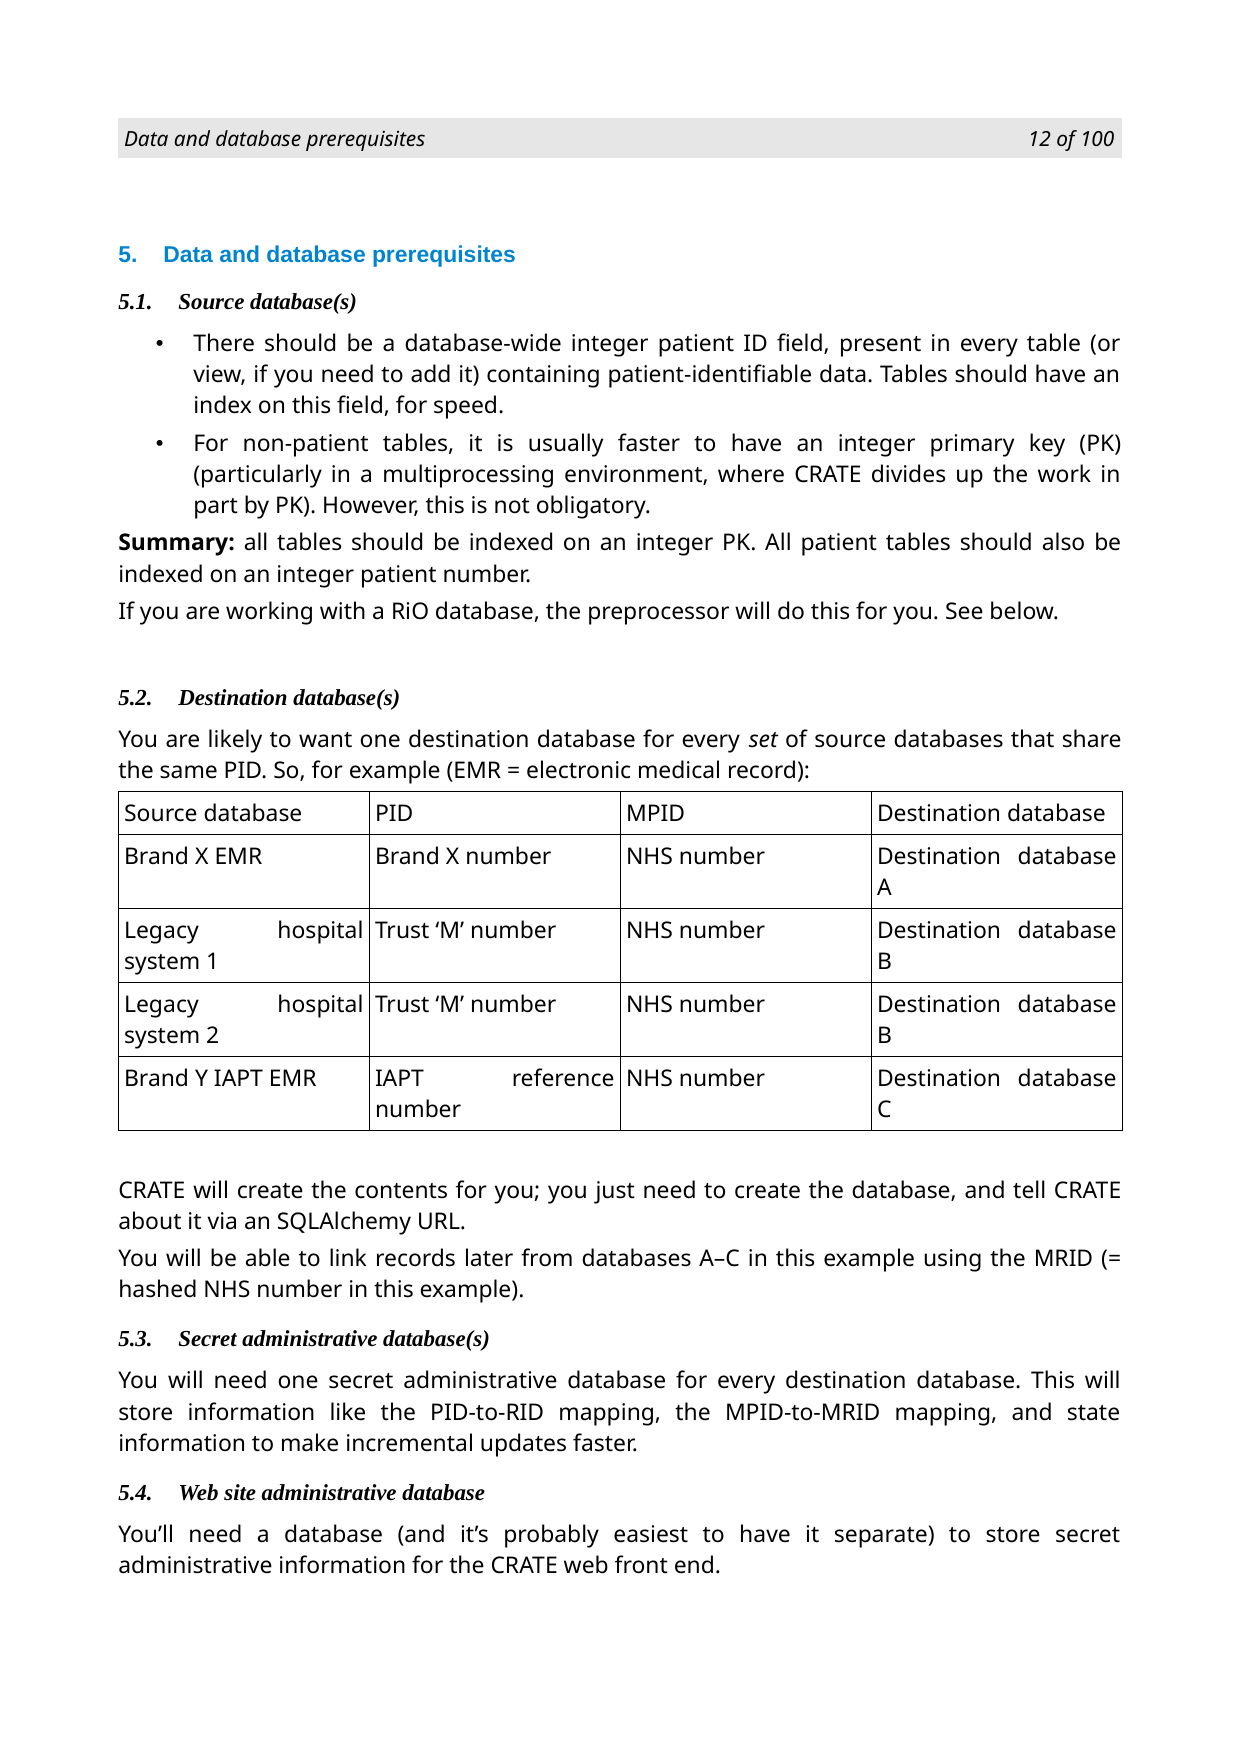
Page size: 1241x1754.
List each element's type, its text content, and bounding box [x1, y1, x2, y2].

text You will be able to link records later from databases A–C in this example using the MRID (= hashed NHS number in this example). [118, 1242, 1122, 1304]
table_cell Destination database A [872, 835, 1122, 908]
table_cell Brand X EMR [119, 835, 369, 908]
table_cell IAPT reference number [370, 1057, 620, 1130]
table_cell Brand Y IAPT EMR [119, 1057, 369, 1130]
list There should be a database-wide integer patient ID field, present in every table (or view, if you need to add it) containing patient-identifiable data. Tables should have an index on this field, for speed. [156, 327, 1122, 421]
subtitle Web site administrative database [118, 1479, 1122, 1505]
table_cell Destination database C [872, 1057, 1122, 1130]
text CRATE will create the contents for you; you just need to create the database, and tell CRATE about it via an SQLAlchemy URL. [118, 1174, 1122, 1236]
table_cell Destination database B [872, 983, 1122, 1056]
text You are likely to want one destination database for every set of source databases that share the same PID. So, for example (EMR = electronic medical record): [118, 723, 1122, 785]
subtitle Secret administrative database(s) [118, 1325, 1122, 1352]
text You will need one secret administrative database for every destination database. This will store information like the PID-to-RID mapping, the MPID-to-MRID mapping, and state information to make incremental updates faster. [118, 1364, 1122, 1458]
table_cell Legacy hospital system 1 [119, 909, 369, 982]
text You’ll need a database (and it’s probably easiest to have it separate) to store secret administrative information for the CRATE web front end. [118, 1518, 1122, 1580]
table_cell Brand X number [370, 835, 620, 908]
table_header MPID [621, 792, 871, 834]
subtitle Data and database prerequisites [118, 241, 1122, 267]
table_cell Destination database B [872, 909, 1122, 982]
table_cell NHS number [621, 983, 871, 1056]
table_cell NHS number [621, 1057, 871, 1130]
table_cell NHS number [621, 909, 871, 982]
table_cell NHS number [621, 835, 871, 908]
text Summary: all tables should be indexed on an integer PK. All patient tables should also be indexed on an integer patient number. [118, 526, 1122, 589]
subtitle Destination database(s) [118, 684, 1122, 710]
subtitle Source database(s) [118, 288, 1122, 314]
table_header PID [370, 792, 620, 834]
table_cell Trust ‘M’ number [370, 983, 620, 1056]
table_cell Trust ‘M’ number [370, 909, 620, 982]
table_cell Legacy hospital system 2 [119, 983, 369, 1056]
table_header Source database [119, 792, 369, 834]
text If you are working with a RiO database, the preprocessor will do this for you. See below. [118, 595, 1122, 626]
list For non-patient tables, it is usually faster to have an integer primary key (PK) (particularly in a multiprocessing environment, where CRATE divides up the work in part by PK). However, this is not obligatory. [156, 427, 1122, 520]
table_header Destination database [872, 792, 1122, 834]
